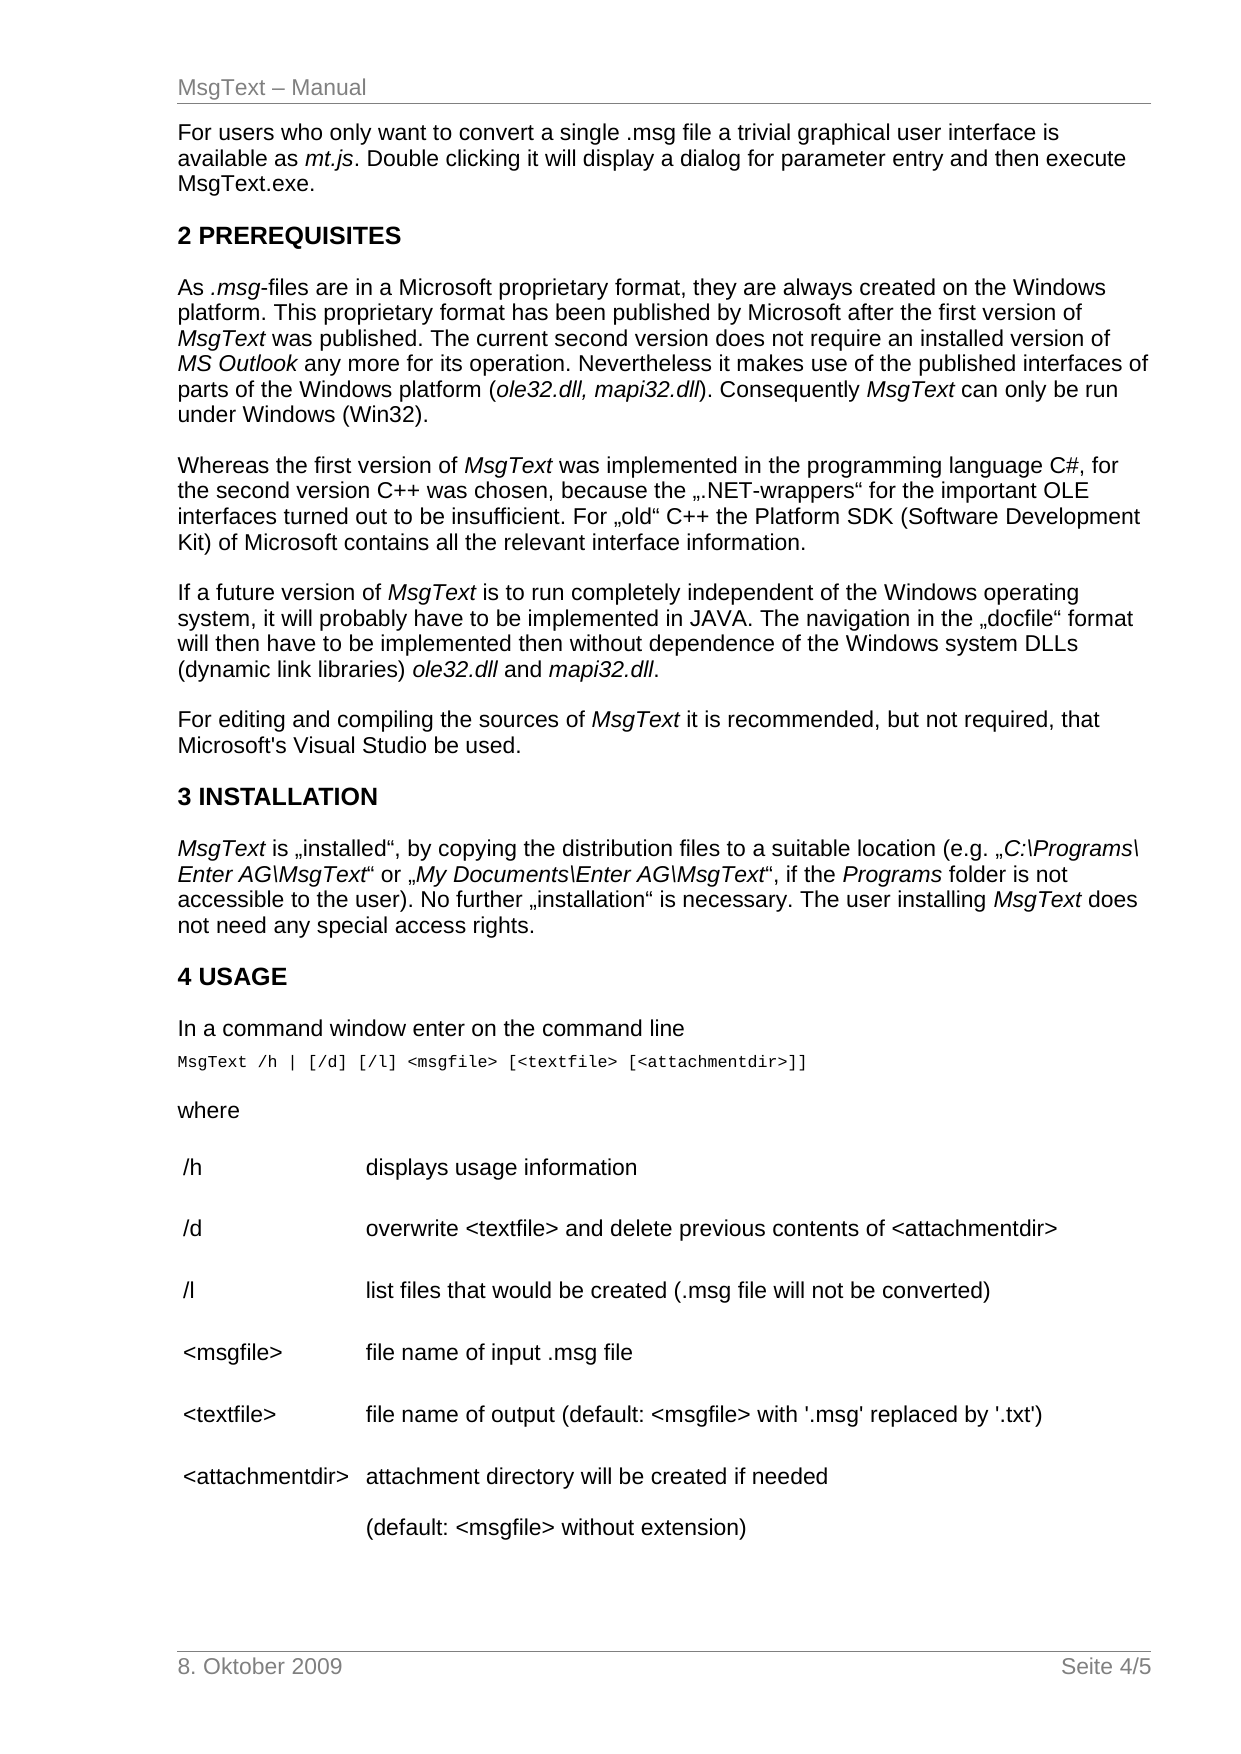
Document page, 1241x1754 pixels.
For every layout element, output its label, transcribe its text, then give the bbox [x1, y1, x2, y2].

table_cell /d [177, 1185, 360, 1247]
table_cell /l [177, 1248, 360, 1309]
table_cell <attachmentdir> [177, 1433, 360, 1546]
table_cell <textfile> [177, 1371, 360, 1433]
table_header displays usage information [360, 1124, 1152, 1185]
table_cell <msgfile> [177, 1309, 360, 1371]
table_cell list files that would be created (.msg file will not be converted) [360, 1248, 1152, 1309]
subtitle Installation [177, 783, 1151, 811]
subtitle Prerequisites [177, 221, 1151, 249]
text MsgText /h | [/d] [/l] <msgfile> [<textfile> [<attachmentdir>]] [177, 1054, 1151, 1073]
text Whereas the first version of MsgText was implemented in the programming language C#, for the second version C++ was chosen, because the „.NET-wrappers“ for the important OLE interfaces turned out to be insufficient. For „old“ C++ the Platform SDK (Software Development Kit) of Microsoft contains all the relevant interface information. [177, 453, 1151, 555]
text For users who only want to convert a single .msg file a trivial graphical user interface is available as mt.js. Double clicking it will display a dialog for parameter entry and then execute MsgText.exe. [177, 120, 1151, 196]
text where [177, 1098, 1151, 1123]
table_cell file name of input .msg file [360, 1309, 1152, 1371]
text If a future version of MsgText is to run completely independent of the Windows operating system, it will probably have to be implemented in JAVA. The navigation in the „docfile“ format will then have to be implemented then without dependence of the Windows system DLLs (dynamic link libraries) ole32.dll and mapi32.dll. [177, 580, 1151, 682]
text As .msg-files are in a Microsoft proprietary format, they are always created on the Windows platform. This proprietary format has been published by Microsoft after the first version of MsgText was published. The current second version does not require an installed version of MS Outlook any more for its operation. Nevertheless it makes use of the published interfaces of parts of the Windows platform (ole32.dll, mapi32.dll). Consequently MsgText can only be run under Windows (Win32). [177, 274, 1151, 428]
text In a command window enter on the command line [177, 1016, 1151, 1041]
text MsgText is „installed“, by copying the distribution files to a suitable location (e.g. „C:\Programs\Enter AG\MsgText“ or „My Documents\Enter AG\MsgText“, if the Programs folder is not accessible to the user). No further „installation“ is necessary. The user installing MsgText does not need any special access rights. [177, 836, 1151, 938]
table_header /h [177, 1124, 360, 1185]
table_cell overwrite <textfile> and delete previous contents of <attachmentdir> [360, 1185, 1152, 1247]
table_cell attachment directory will be created if needed (default: <msgfile> without extension) [360, 1433, 1152, 1546]
text For editing and compiling the sources of MsgText it is recommended, but not required, that Microsoft's Visual Studio be used. [177, 707, 1151, 758]
table_cell file name of output (default: <msgfile> with '.msg' replaced by '.txt') [360, 1371, 1152, 1433]
subtitle Usage [177, 963, 1151, 991]
